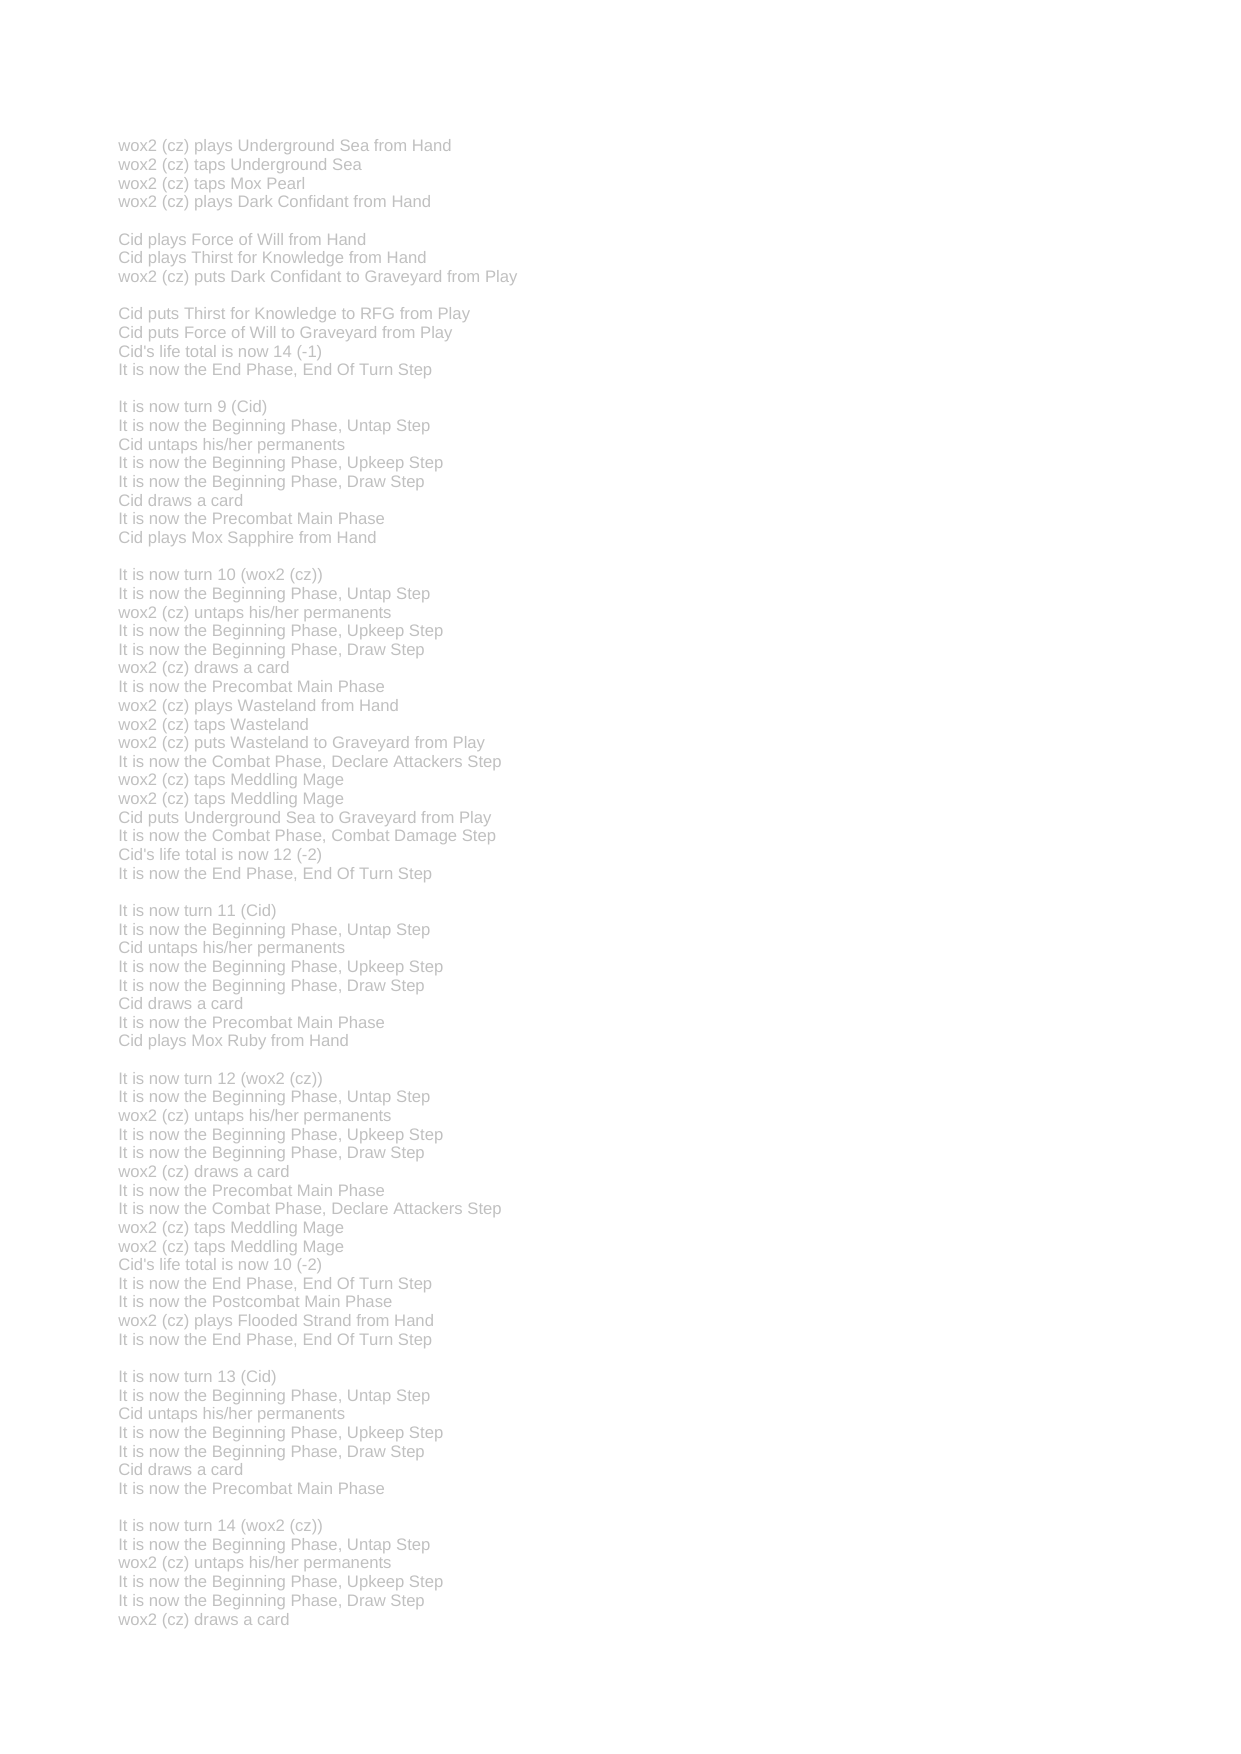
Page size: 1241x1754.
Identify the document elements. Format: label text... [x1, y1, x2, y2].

text wox2 (cz) draws a card [118, 1162, 1122, 1181]
text It is now the Postcombat Main Phase [118, 1293, 1122, 1311]
text Cid draws a card [118, 994, 1122, 1013]
text wox2 (cz) untaps his/her permanents [118, 1106, 1122, 1125]
text Cid plays Thirst for Knowledge from Hand [118, 249, 1122, 267]
text Cid plays Mox Ruby from Hand [118, 1032, 1122, 1050]
text It is now the Combat Phase, Declare Attackers Step [118, 1199, 1122, 1218]
text It is now the Beginning Phase, Upkeep Step [118, 1125, 1122, 1144]
text wox2 (cz) puts Dark Confidant to Graveyard from Play [118, 267, 1122, 286]
text wox2 (cz) plays Flooded Strand from Hand [118, 1311, 1122, 1330]
text It is now the Beginning Phase, Upkeep Step [118, 1423, 1122, 1442]
text wox2 (cz) puts Wasteland to Graveyard from Play [118, 733, 1122, 752]
text <wox2 (cz)> Thinking [118, 118, 1122, 137]
text It is now the Beginning Phase, Upkeep Step [118, 957, 1122, 976]
text It is now turn 9 (Cid) [118, 398, 1122, 416]
text It is now the Beginning Phase, Untap Step [118, 1535, 1122, 1554]
text It is now the Precombat Main Phase [118, 510, 1122, 528]
text It is now the End Phase, End Of Turn Step [118, 864, 1122, 883]
text wox2 (cz) taps Wasteland [118, 715, 1122, 733]
text <wox2 (cz)> End my turn [118, 379, 1122, 398]
text It is now the Beginning Phase, Draw Step [118, 640, 1122, 659]
text It is now the Combat Phase, Combat Damage Step [118, 827, 1122, 845]
text It is now the Beginning Phase, Draw Step [118, 976, 1122, 994]
text Cid untaps his/her permanents [118, 435, 1122, 454]
text It is now the Beginning Phase, Draw Step [118, 1144, 1122, 1162]
text It is now turn 13 (Cid) [118, 1367, 1122, 1386]
text <Cid> End my turn [118, 1050, 1122, 1069]
text Cid's life total is now 12 (-2) [118, 845, 1122, 864]
text wox2 (cz) plays Underground Sea from Hand [118, 137, 1122, 155]
text Cid's life total is now 14 (-1) [118, 342, 1122, 361]
text It is now the Beginning Phase, Untap Step [118, 416, 1122, 435]
text It is now the Combat Phase, Declare Attackers Step [118, 752, 1122, 771]
text Cid untaps his/her permanents [118, 938, 1122, 957]
text It is now the Precombat Main Phase [118, 1479, 1122, 1498]
text <wox2 (cz)> End my turn [118, 1349, 1122, 1367]
text It is now the Beginning Phase, Draw Step [118, 1591, 1122, 1610]
text Cid plays Force of Will from Hand [118, 230, 1122, 249]
text wox2 (cz) taps Mox Pearl [118, 174, 1122, 193]
text wox2 (cz) untaps his/her permanents [118, 1554, 1122, 1572]
text wox2 (cz) taps Underground Sea [118, 155, 1122, 174]
text It is now the Beginning Phase, Untap Step [118, 584, 1122, 603]
text Cid's life total is now 10 (-2) [118, 1256, 1122, 1274]
text wox2 (cz) plays Wasteland from Hand [118, 696, 1122, 715]
text It is now the Beginning Phase, Draw Step [118, 472, 1122, 491]
text It is now the End Phase, End Of Turn Step [118, 361, 1122, 379]
text Cid untaps his/her permanents [118, 1405, 1122, 1423]
text <Cid> End my turn [118, 1498, 1122, 1517]
text wox2 (cz) draws a card [118, 659, 1122, 677]
text It is now the Beginning Phase, Untap Step [118, 1386, 1122, 1405]
text It is now the Beginning Phase, Untap Step [118, 1088, 1122, 1106]
text It is now the Beginning Phase, Untap Step [118, 920, 1122, 938]
text Cid puts Force of Will to Graveyard from Play [118, 323, 1122, 342]
text Cid plays Mox Sapphire from Hand [118, 528, 1122, 547]
text It is now the Precombat Main Phase [118, 1181, 1122, 1199]
text wox2 (cz) taps Meddling Mage [118, 1237, 1122, 1256]
text <Cid> End my turn [118, 547, 1122, 566]
text Cid puts Underground Sea to Graveyard from Play [118, 808, 1122, 827]
text wox2 (cz) untaps his/her permanents [118, 603, 1122, 622]
text <wox2 (cz)> End my turn [118, 883, 1122, 901]
text <wox2 (cz)> Ok? [118, 211, 1122, 230]
text <wox2 (cz)> Ok [118, 286, 1122, 304]
text It is now the Beginning Phase, Upkeep Step [118, 454, 1122, 472]
text It is now the Beginning Phase, Upkeep Step [118, 1572, 1122, 1591]
text wox2 (cz) draws a card [118, 1610, 1122, 1628]
text wox2 (cz) taps Meddling Mage [118, 789, 1122, 808]
text Cid draws a card [118, 491, 1122, 510]
text It is now the End Phase, End Of Turn Step [118, 1330, 1122, 1349]
text It is now turn 12 (wox2 (cz)) [118, 1069, 1122, 1088]
text It is now the End Phase, End Of Turn Step [118, 1274, 1122, 1293]
text It is now the Beginning Phase, Draw Step [118, 1442, 1122, 1461]
text It is now turn 10 (wox2 (cz)) [118, 566, 1122, 584]
text wox2 (cz) plays Dark Confidant from Hand [118, 193, 1122, 211]
text It is now turn 14 (wox2 (cz)) [118, 1517, 1122, 1535]
text It is now turn 11 (Cid) [118, 901, 1122, 920]
text wox2 (cz) taps Meddling Mage [118, 771, 1122, 789]
text Cid draws a card [118, 1461, 1122, 1479]
text It is now the Precombat Main Phase [118, 677, 1122, 696]
text wox2 (cz) taps Meddling Mage [118, 1218, 1122, 1237]
text Cid puts Thirst for Knowledge to RFG from Play [118, 304, 1122, 323]
text It is now the Precombat Main Phase [118, 1013, 1122, 1032]
text It is now the Beginning Phase, Upkeep Step [118, 622, 1122, 640]
